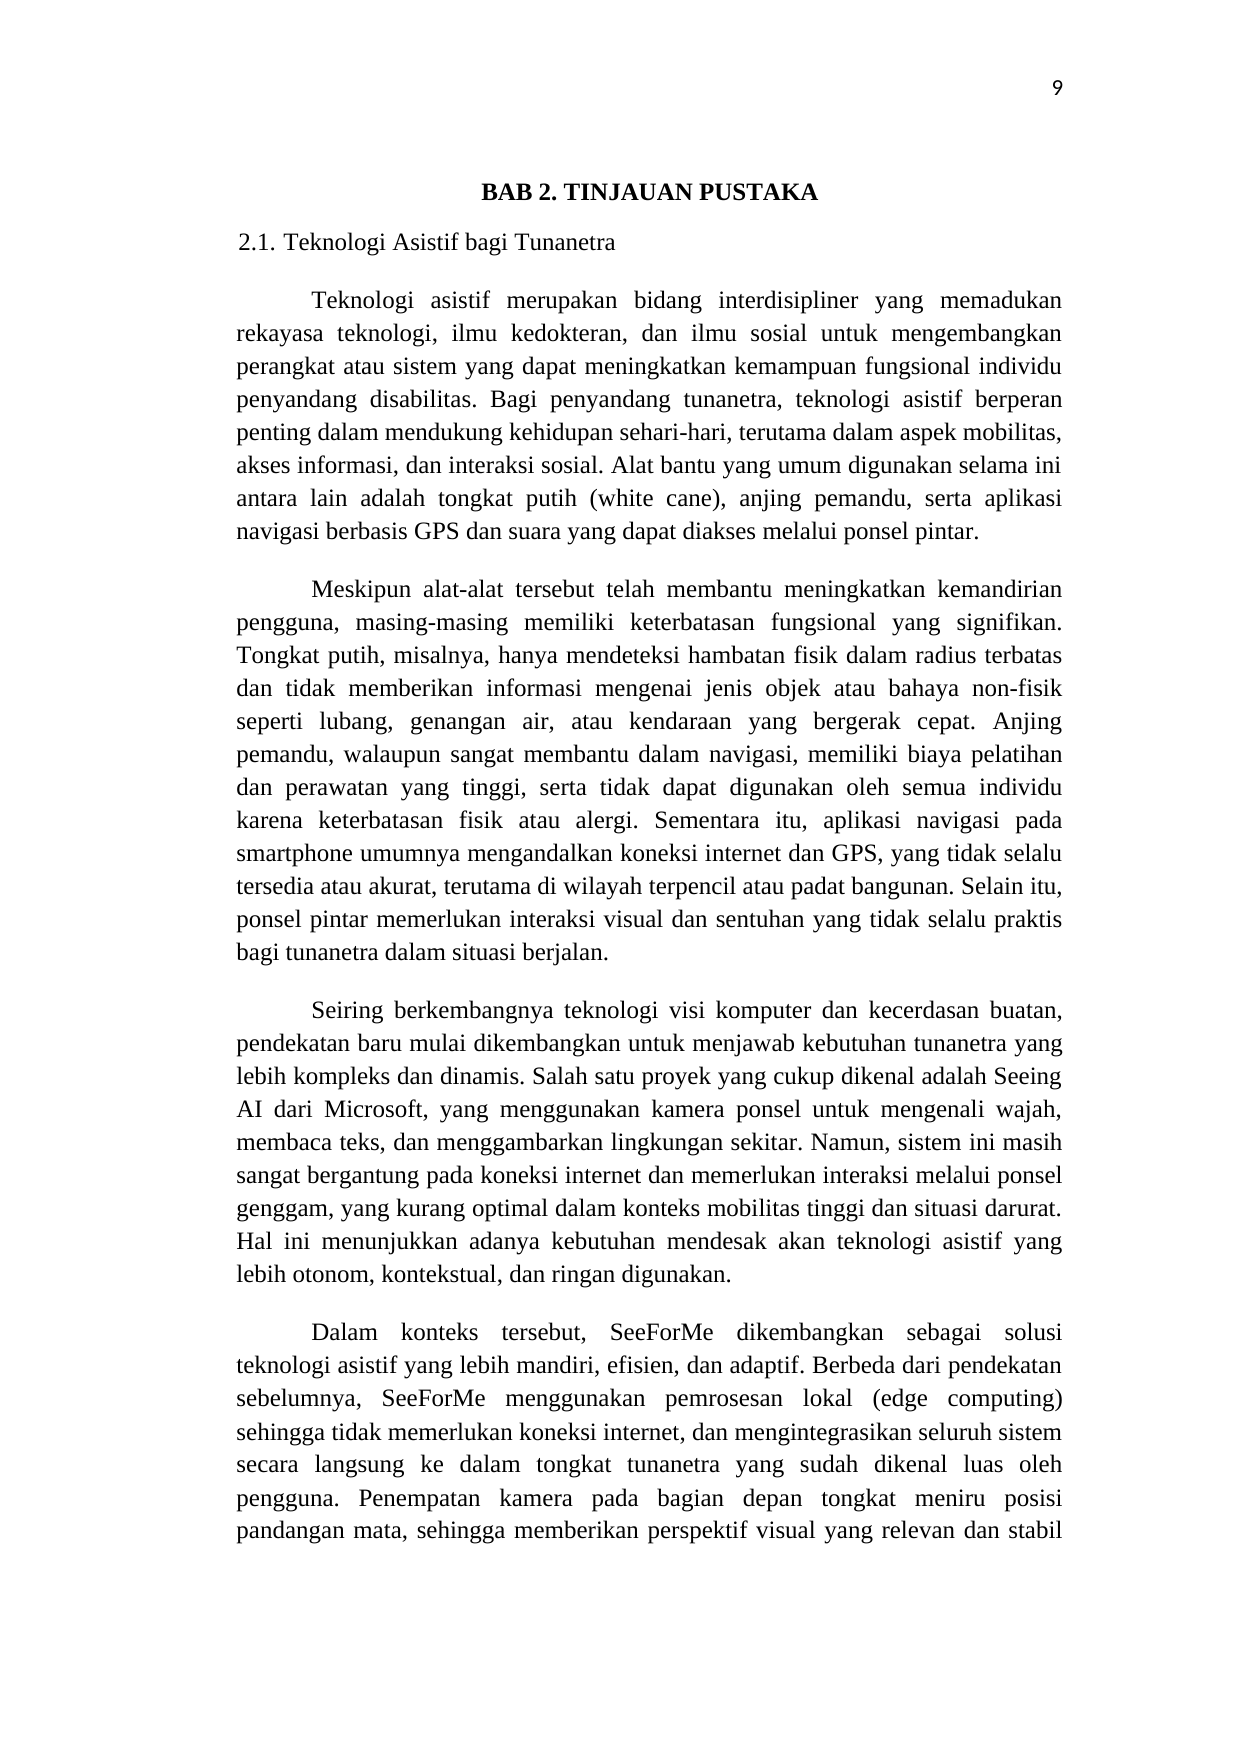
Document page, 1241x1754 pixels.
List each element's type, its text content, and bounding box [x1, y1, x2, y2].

text BAB 2. TINJAUAN PUSTAKA [236, 177, 1063, 206]
text Dalam konteks tersebut, SeeForMe dikembangkan sebagai solusi teknologi asistif yang lebih mandiri, efisien, dan adaptif. Berbeda dari pendekatan sebelumnya, SeeForMe menggunakan pemrosesan lokal (edge computing) sehingga tidak memerlukan koneksi internet, dan mengintegrasikan seluruh sistem secara langsung ke dalam tongkat tunanetra yang sudah dikenal luas oleh pengguna. Penempatan kamera pada bagian depan tongkat meniru posisi pandangan mata, sehingga memberikan perspektif visual yang relevan dan stabil [236, 1317, 1063, 1544]
text Teknologi asistif merupakan bidang interdisipliner yang memadukan rekayasa teknologi, ilmu kedokteran, dan ilmu sosial untuk mengembangkan perangkat atau sistem yang dapat meningkatkan kemampuan fungsional individu penyandang disabilitas. Bagi penyandang tunanetra, teknologi asistif berperan penting dalam mendukung kehidupan sehari-hari, terutama dalam aspek mobilitas, akses informasi, dan interaksi sosial. Alat bantu yang umum digunakan selama ini antara lain adalah tongkat putih (white cane), anjing pemandu, serta aplikasi navigasi berbasis GPS dan suara yang dapat diakses melalui ponsel pintar. [236, 285, 1063, 545]
text Meskipun alat-alat tersebut telah membantu meningkatkan kemandirian pengguna, masing-masing memiliki keterbatasan fungsional yang signifikan. Tongkat putih, misalnya, hanya mendeteksi hambatan fisik dalam radius terbatas dan tidak memberikan informasi mengenai jenis objek atau bahaya non-fisik seperti lubang, genangan air, atau kendaraan yang bergerak cepat. Anjing pemandu, walaupun sangat membantu dalam navigasi, memiliki biaya pelatihan dan perawatan yang tinggi, serta tidak dapat digunakan oleh semua individu karena keterbatasan fisik atau alergi. Sementara itu, aplikasi navigasi pada smartphone umumnya mengandalkan koneksi internet dan GPS, yang tidak selalu tersedia atau akurat, terutama di wilayah terpencil atau padat bangunan. Selain itu, ponsel pintar memerlukan interaksi visual dan sentuhan yang tidak selalu praktis bagi tunanetra dalam situasi berjalan. [236, 574, 1063, 966]
list Teknologi Asistif bagi Tunanetra [238, 227, 1063, 256]
text Seiring berkembangnya teknologi visi komputer dan kecerdasan buatan, pendekatan baru mulai dikembangkan untuk menjawab kebutuhan tunanetra yang lebih kompleks dan dinamis. Salah satu proyek yang cukup dikenal adalah Seeing AI dari Microsoft, yang menggunakan kamera ponsel untuk mengenali wajah, membaca teks, dan menggambarkan lingkungan sekitar. Namun, sistem ini masih sangat bergantung pada koneksi internet dan memerlukan interaksi melalui ponsel genggam, yang kurang optimal dalam konteks mobilitas tinggi dan situasi darurat. Hal ini menunjukkan adanya kebutuhan mendesak akan teknologi asistif yang lebih otonom, kontekstual, dan ringan digunakan. [236, 995, 1063, 1288]
